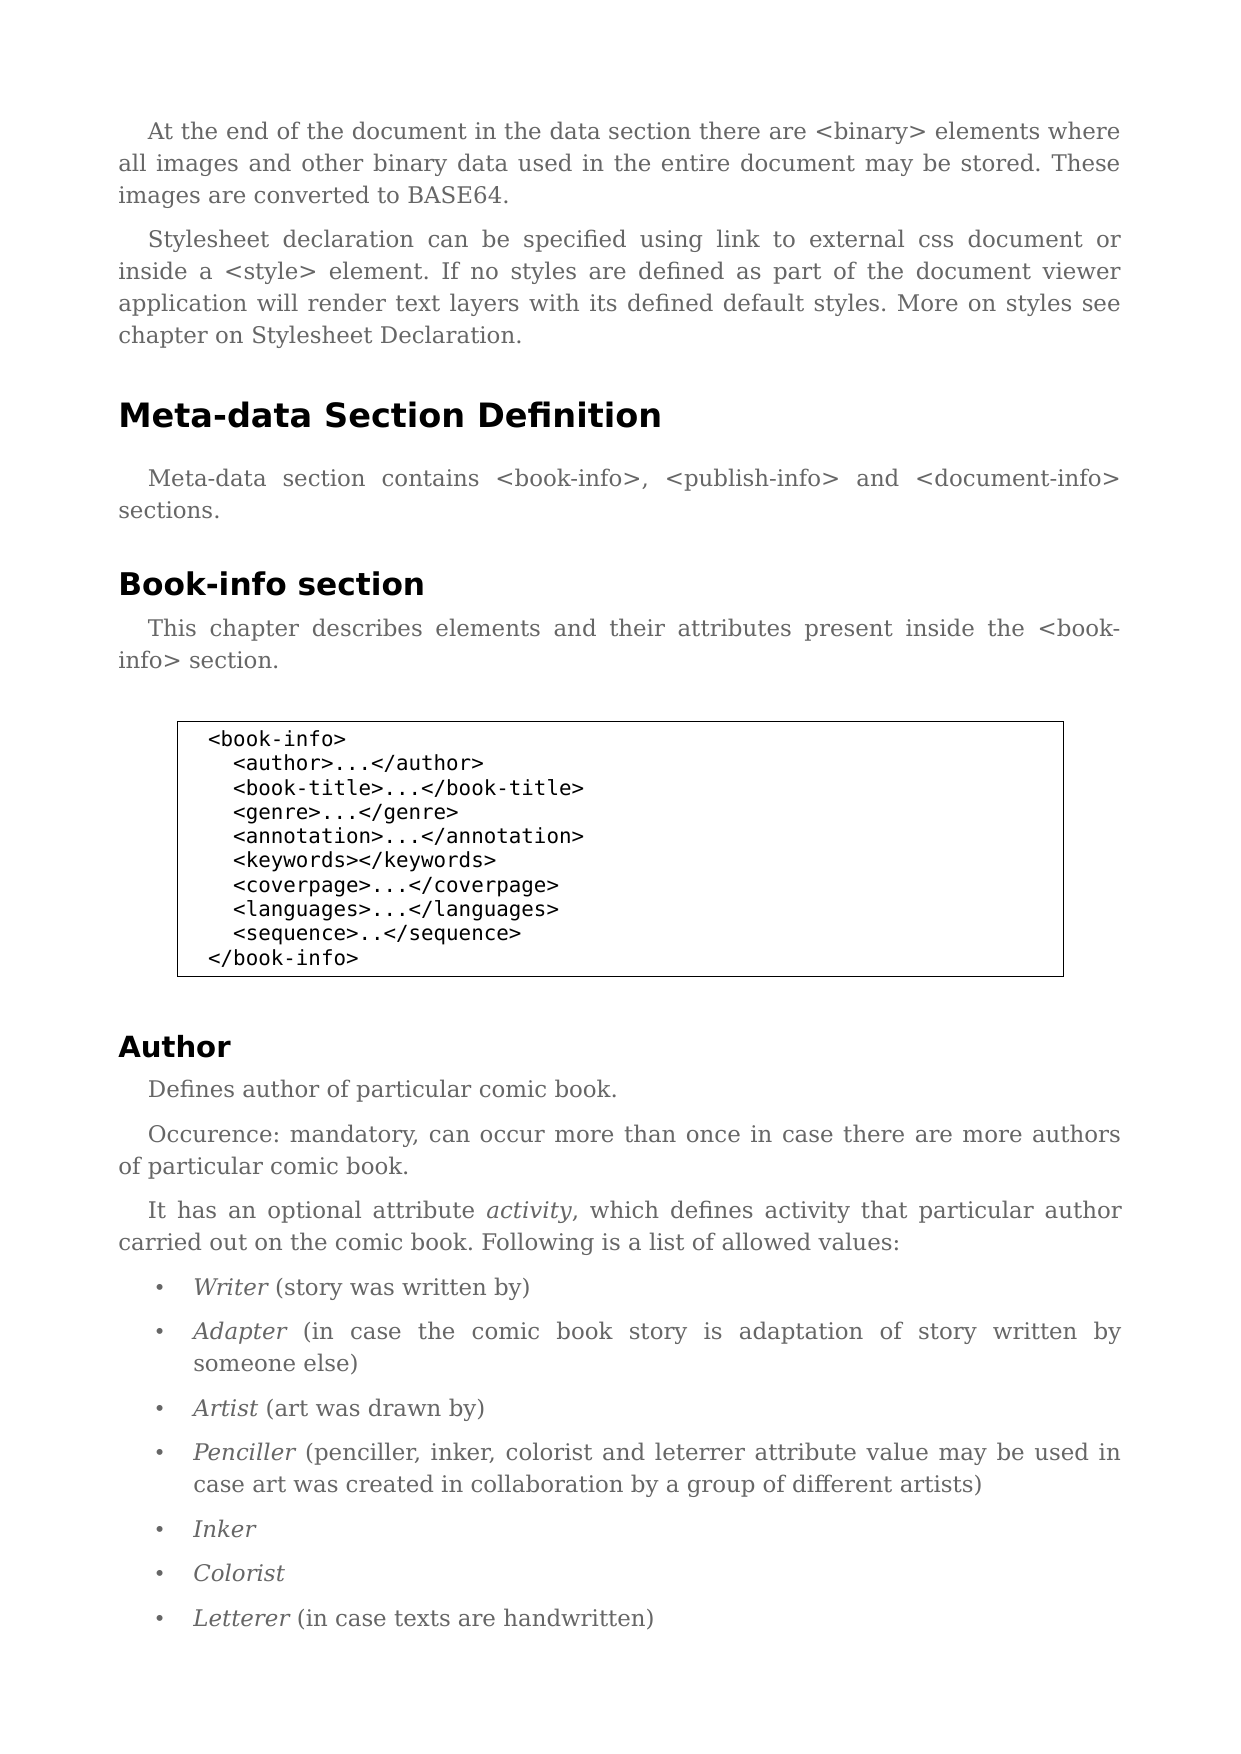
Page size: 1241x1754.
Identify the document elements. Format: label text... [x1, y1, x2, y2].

subtitle Meta-data Section Definition [118, 396, 1122, 436]
list Penciller (penciller, inker, colorist and leterrer attribute value may be used in case art was created in collaboration by a group of different artists) [156, 1439, 1122, 1498]
text It has an optional attribute activity, which defines activity that particular author carried out on the comic book. Following is a list of allowed values: [118, 1197, 1122, 1256]
text Stylesheet declaration can be specified using link to external css document or inside a <style> element. If no styles are defined as part of the document viewer application will render text layers with its defined default styles. More on styles see chapter on Stylesheet Declaration. [118, 227, 1122, 349]
list Letterer (in case texts are handwritten) [156, 1605, 1122, 1631]
list Artist (art was drawn by) [156, 1395, 1122, 1422]
subtitle Book-info section [118, 566, 1122, 603]
list Inker [156, 1516, 1122, 1542]
text Occurence: mandatory, can occur more than once in case there are more authors of particular comic book. [118, 1121, 1122, 1180]
text At the end of the document in the data section there are <binary> elements where all images and other binary data used in the entire document may be stored. These images are converted to BASE64. [118, 118, 1122, 209]
text Meta-data section contains <book-info>, <publish-info> and <document-info> sections. [118, 465, 1122, 524]
text Defines author of particular comic book. [118, 1077, 1122, 1103]
list Adapter (in case the comic book story is adaptation of story written by someone else) [156, 1318, 1122, 1377]
text This chapter describes elements and their attributes present inside the <book-info> section. [118, 615, 1122, 674]
list Writer (story was written by) [156, 1274, 1122, 1301]
list Colorist [156, 1560, 1122, 1587]
subtitle Author [118, 1030, 1122, 1064]
table_header <book-info> <author>...</author> <book-title>...</book-title> <genre>...</genre> <annotation>...</annotation> <keywords></keywords> <coverpage>...</coverpage> <languages>...</languages> <sequence>..</sequence> </book-info> [178, 722, 1063, 976]
